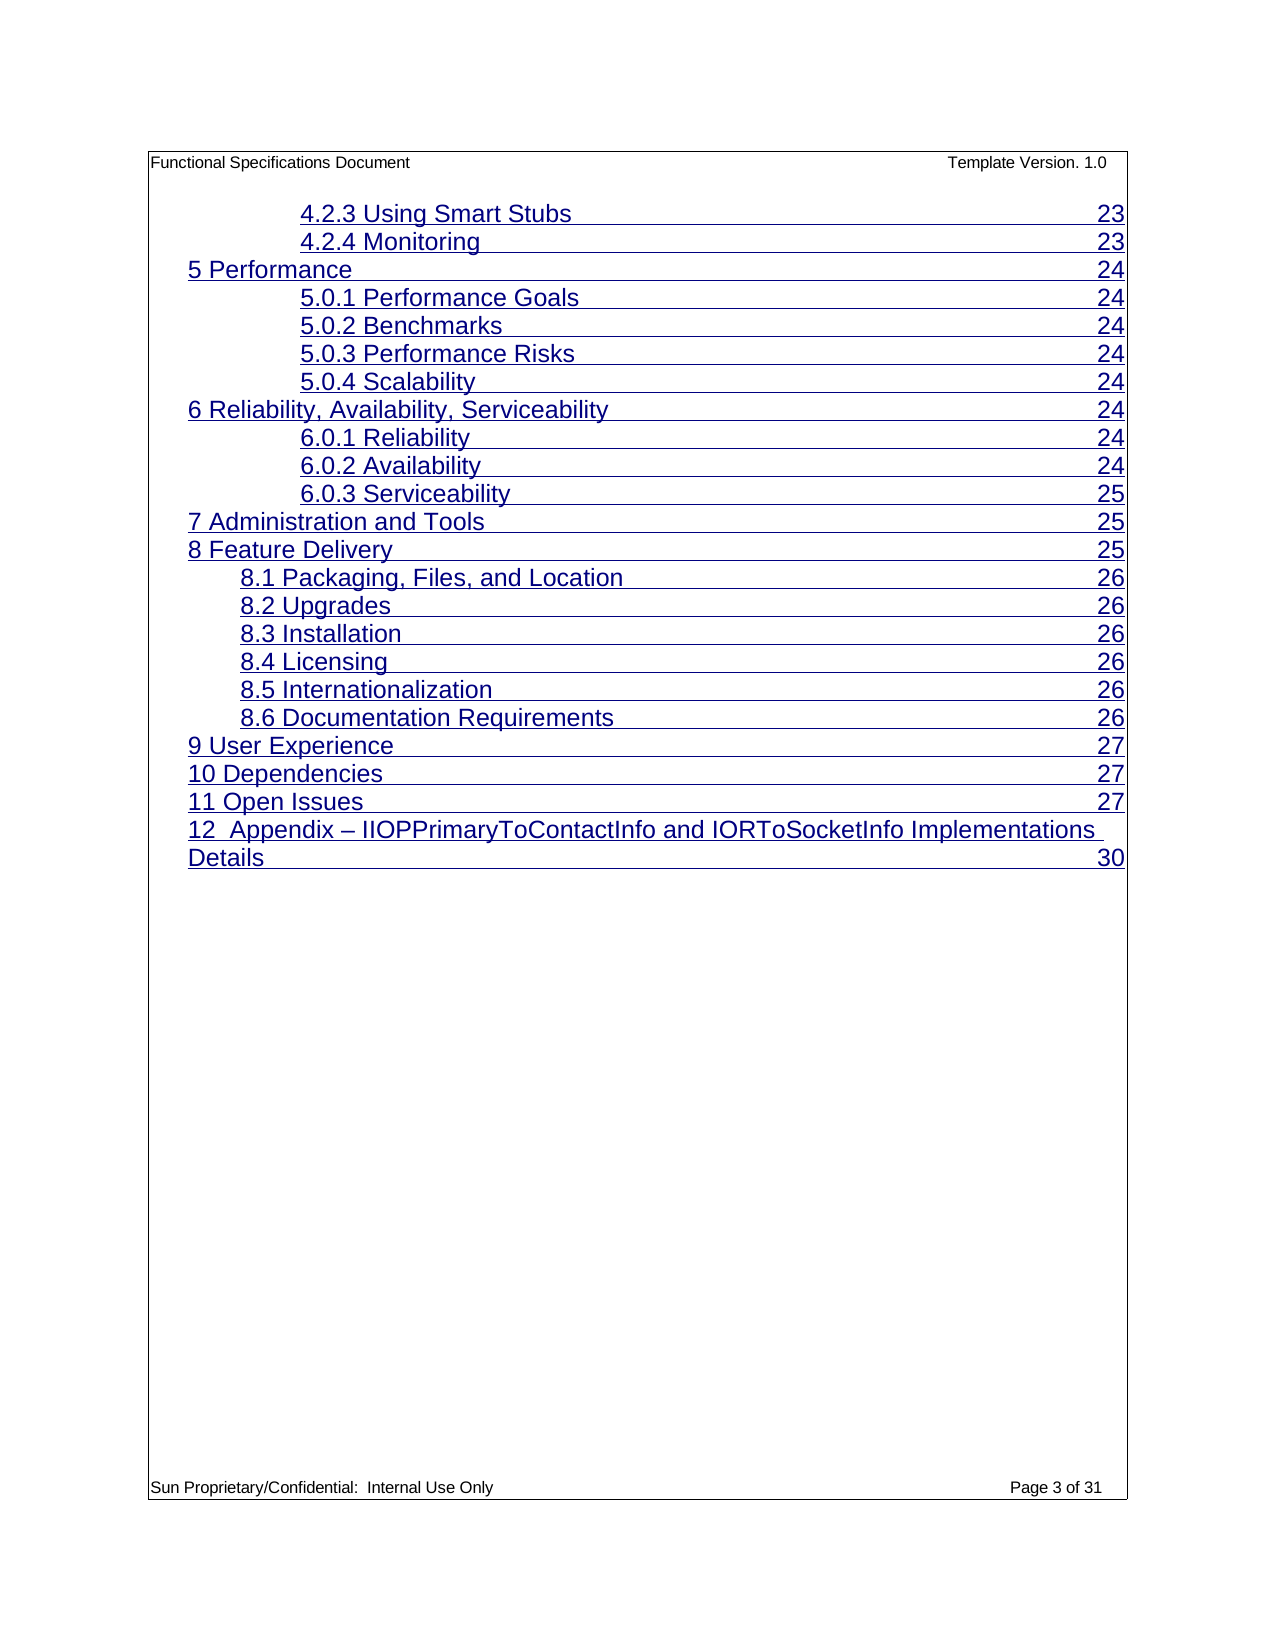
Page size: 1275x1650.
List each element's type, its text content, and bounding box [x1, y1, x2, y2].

text 12 Appendix – IIOPPrimaryToContactInfo and IORToSocketInfo Implementations Details 30 [188, 816, 1125, 868]
text 6.0.3 Serviceability 25 [300, 480, 1125, 504]
text 6.0.1 Reliability 24 [300, 424, 1125, 448]
text 5.0.3 Performance Risks 24 [300, 340, 1125, 364]
text 7 Administration and Tools 25 [188, 508, 1125, 532]
text 8.6 Documentation Requirements 26 [240, 704, 1125, 728]
text 4.2.3 Using Smart Stubs 23 [300, 200, 1125, 224]
text 8.5 Internationalization 26 [240, 676, 1125, 700]
text 8 Feature Delivery 25 [188, 536, 1125, 560]
text 5.0.2 Benchmarks 24 [300, 312, 1125, 336]
text 9 User Experience 27 [188, 732, 1125, 756]
text 8.1 Packaging, Files, and Location 26 [240, 564, 1125, 588]
text 5.0.1 Performance Goals 24 [300, 284, 1125, 308]
text 5 Performance 24 [188, 256, 1125, 280]
text 6 Reliability, Availability, Serviceability 24 [188, 396, 1125, 420]
text 5.0.4 Scalability 24 [300, 368, 1125, 392]
text 6.0.2 Availability 24 [300, 452, 1125, 476]
text 8.4 Licensing 26 [240, 648, 1125, 672]
text 8.3 Installation 26 [240, 620, 1125, 644]
text 11 Open Issues 27 [188, 788, 1125, 812]
text 10 Dependencies 27 [188, 760, 1125, 784]
text 8.2 Upgrades 26 [240, 592, 1125, 616]
text 4.2.4 Monitoring 23 [300, 228, 1125, 252]
